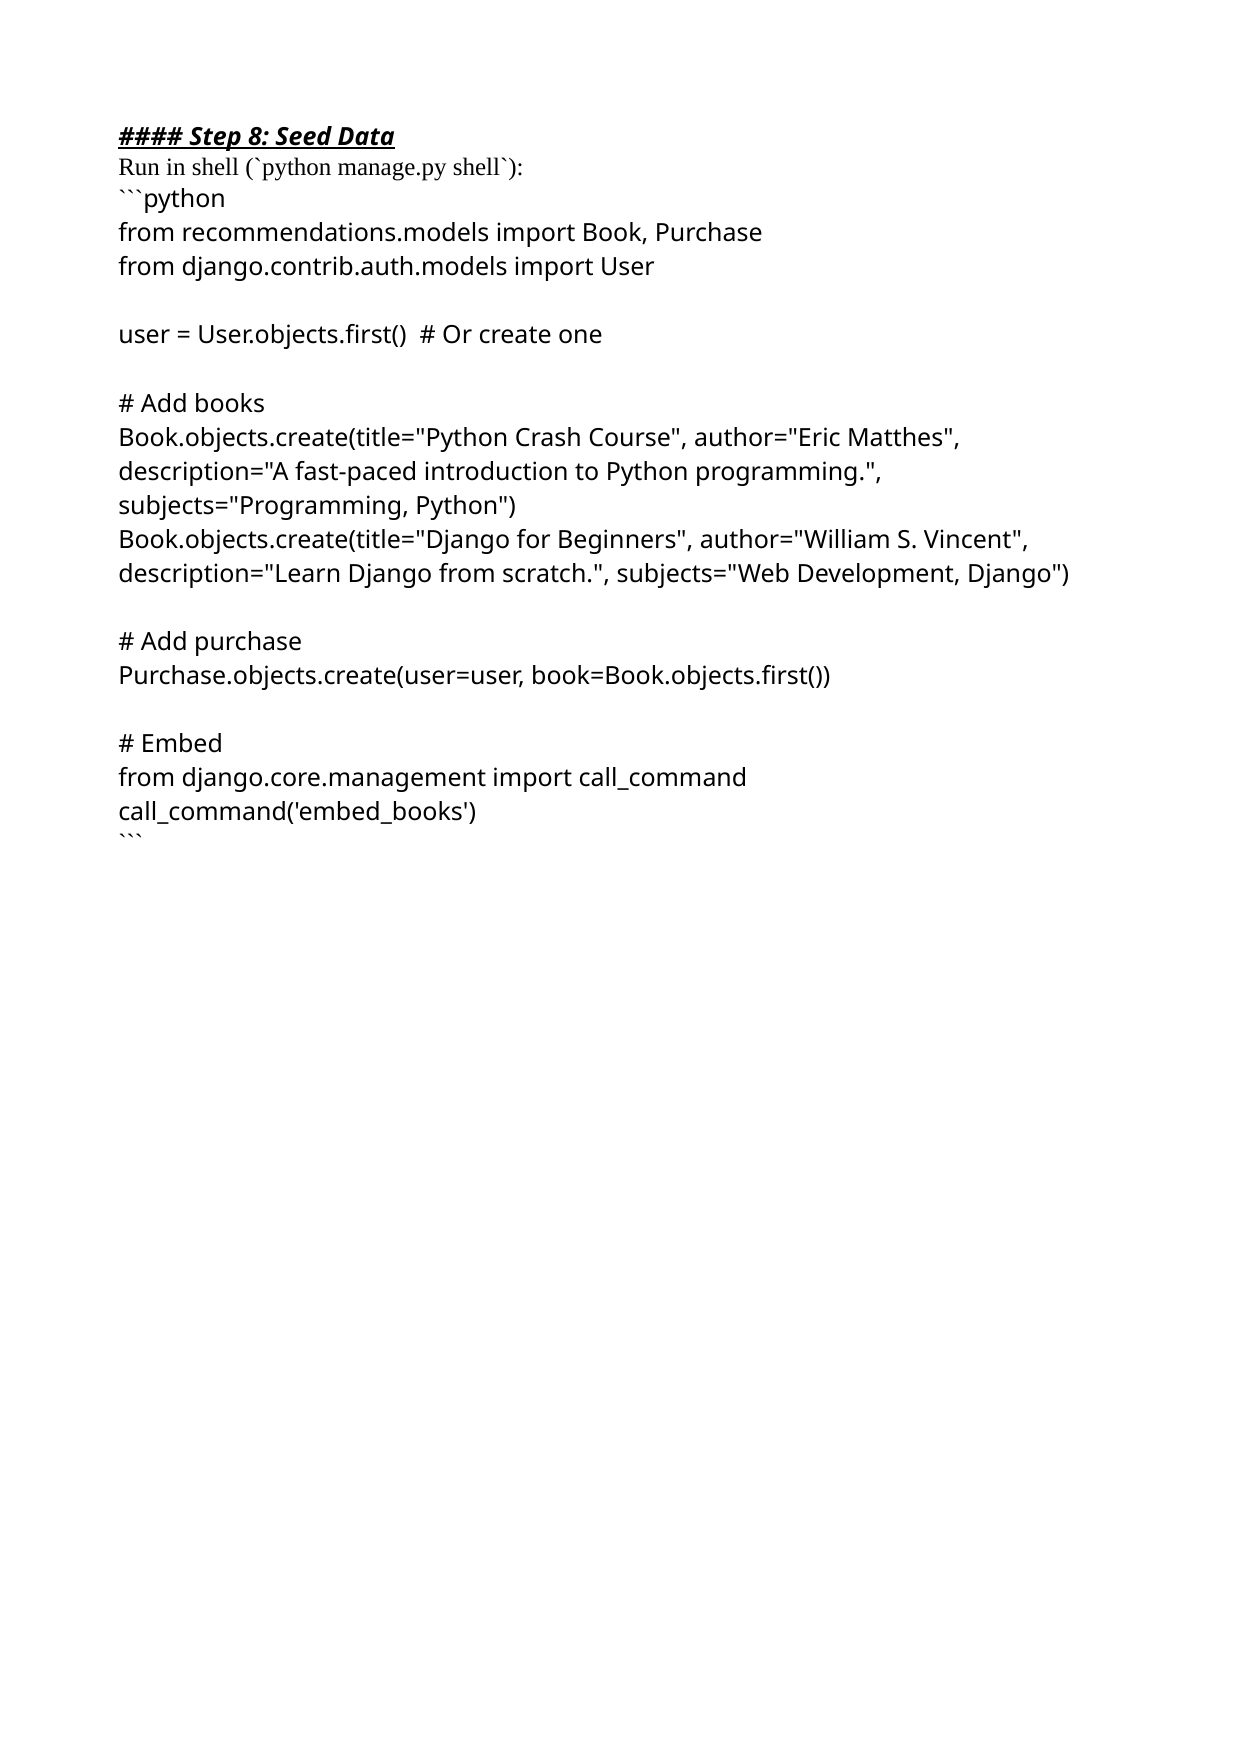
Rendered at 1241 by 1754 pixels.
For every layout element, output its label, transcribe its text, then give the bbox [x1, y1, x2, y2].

text #### Step 8: Seed Data [118, 118, 1122, 152]
text ``` [118, 828, 1122, 857]
text from recommendations.models import Book, Purchase [118, 215, 1122, 249]
text ```python [118, 181, 1122, 215]
text from django.core.management import call_command [118, 760, 1122, 794]
text # Add purchase [118, 624, 1122, 658]
text call_command('embed_books') [118, 794, 1122, 828]
text # Add books [118, 385, 1122, 419]
text # Embed [118, 726, 1122, 760]
text from django.contrib.auth.models import User [118, 249, 1122, 283]
text Purchase.objects.create(user=user, book=Book.objects.first()) [118, 658, 1122, 692]
text Run in shell (`python manage.py shell`): [118, 152, 1122, 181]
text user = User.objects.first() # Or create one [118, 317, 1122, 351]
text Book.objects.create(title="Python Crash Course", author="Eric Matthes", description="A fast-paced introduction to Python programming.", subjects="Programming, Python") [118, 419, 1122, 522]
text Book.objects.create(title="Django for Beginners", author="William S. Vincent", description="Learn Django from scratch.", subjects="Web Development, Django") [118, 522, 1122, 590]
